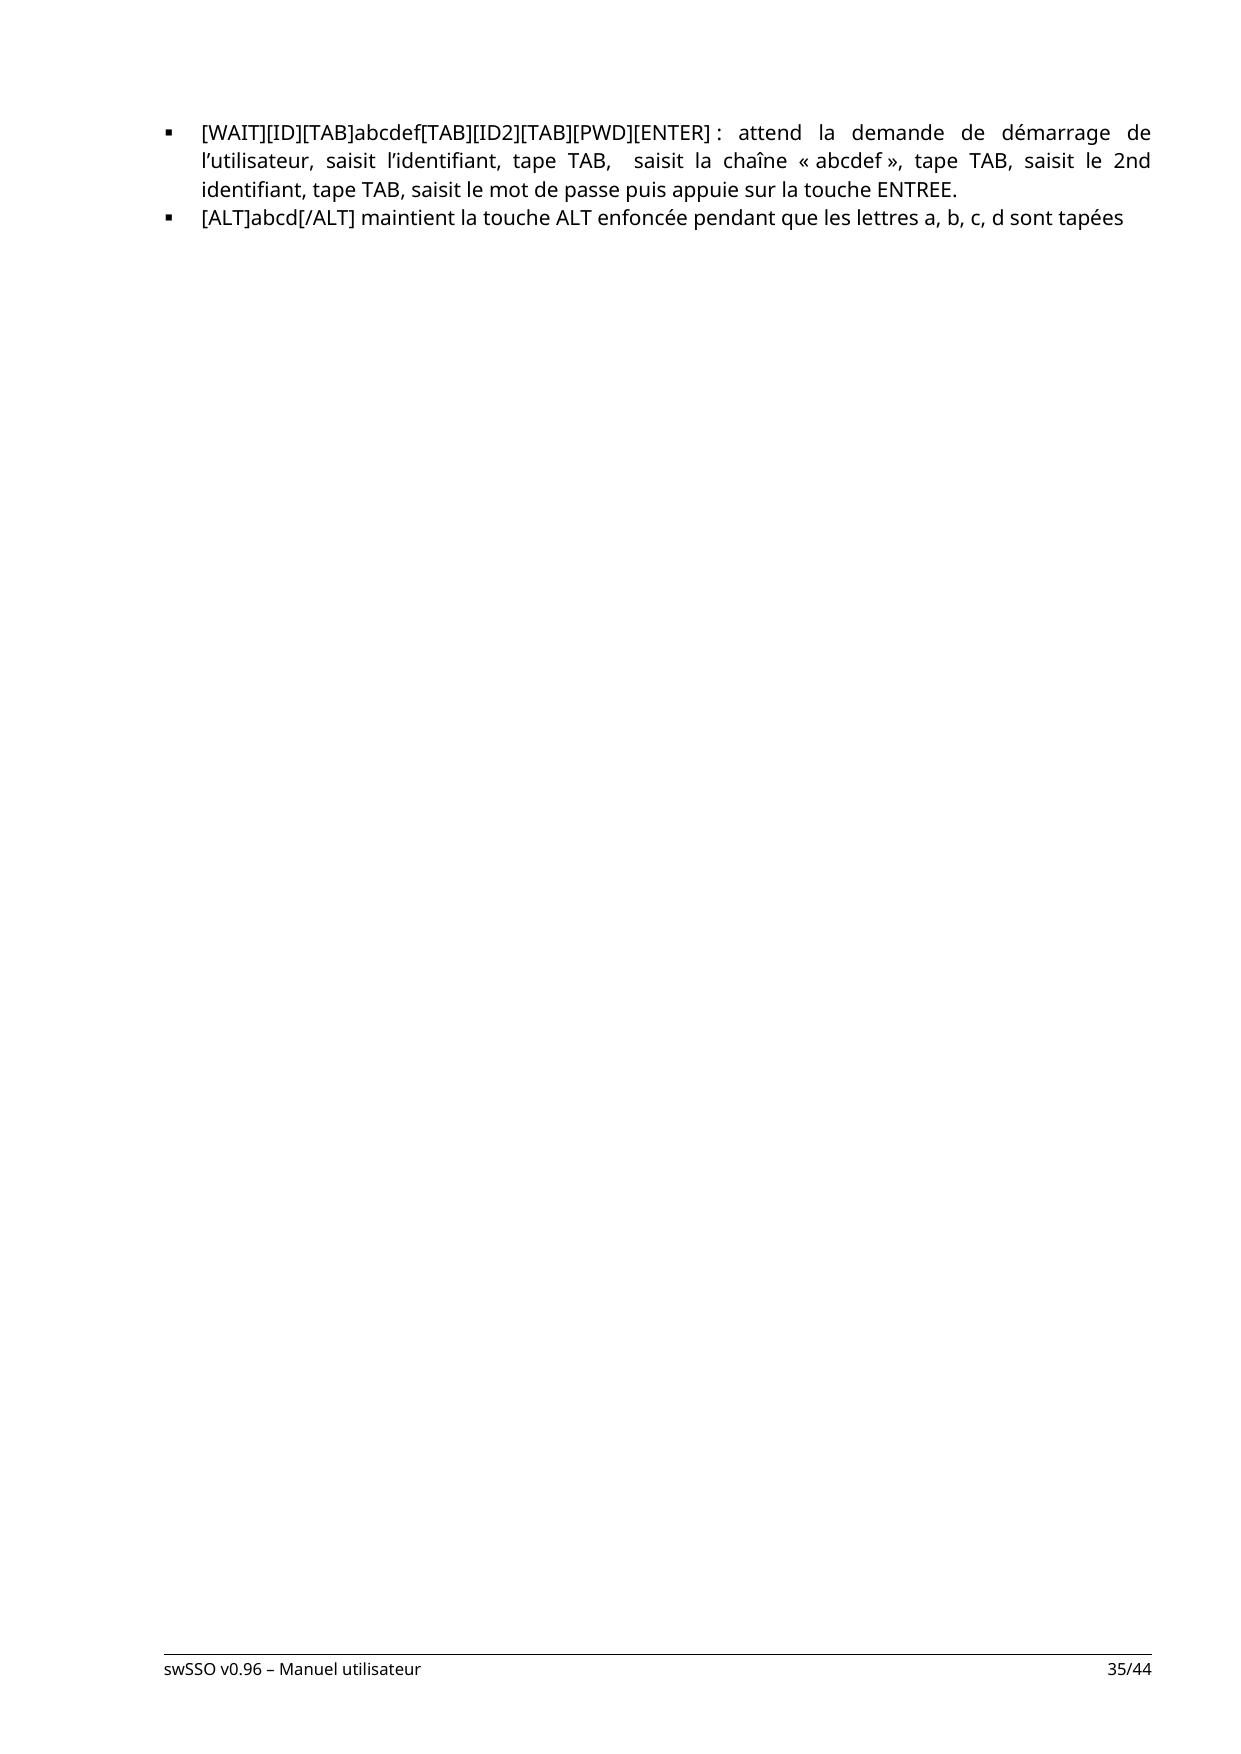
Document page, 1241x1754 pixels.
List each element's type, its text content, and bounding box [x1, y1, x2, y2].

list [ALT]abcd[/ALT] maintient la touche ALT enfoncée pendant que les lettres a, b, c, d sont tapées [164, 203, 1152, 232]
list [WAIT][ID][TAB]abcdef[TAB][ID2][TAB][PWD][ENTER] : attend la demande de démarrage de l’utilisateur, saisit l’identifiant, tape TAB, saisit la chaîne « abcdef », tape TAB, saisit le 2nd identifiant, tape TAB, saisit le mot de passe puis appuie sur la touche ENTREE. [164, 118, 1152, 203]
